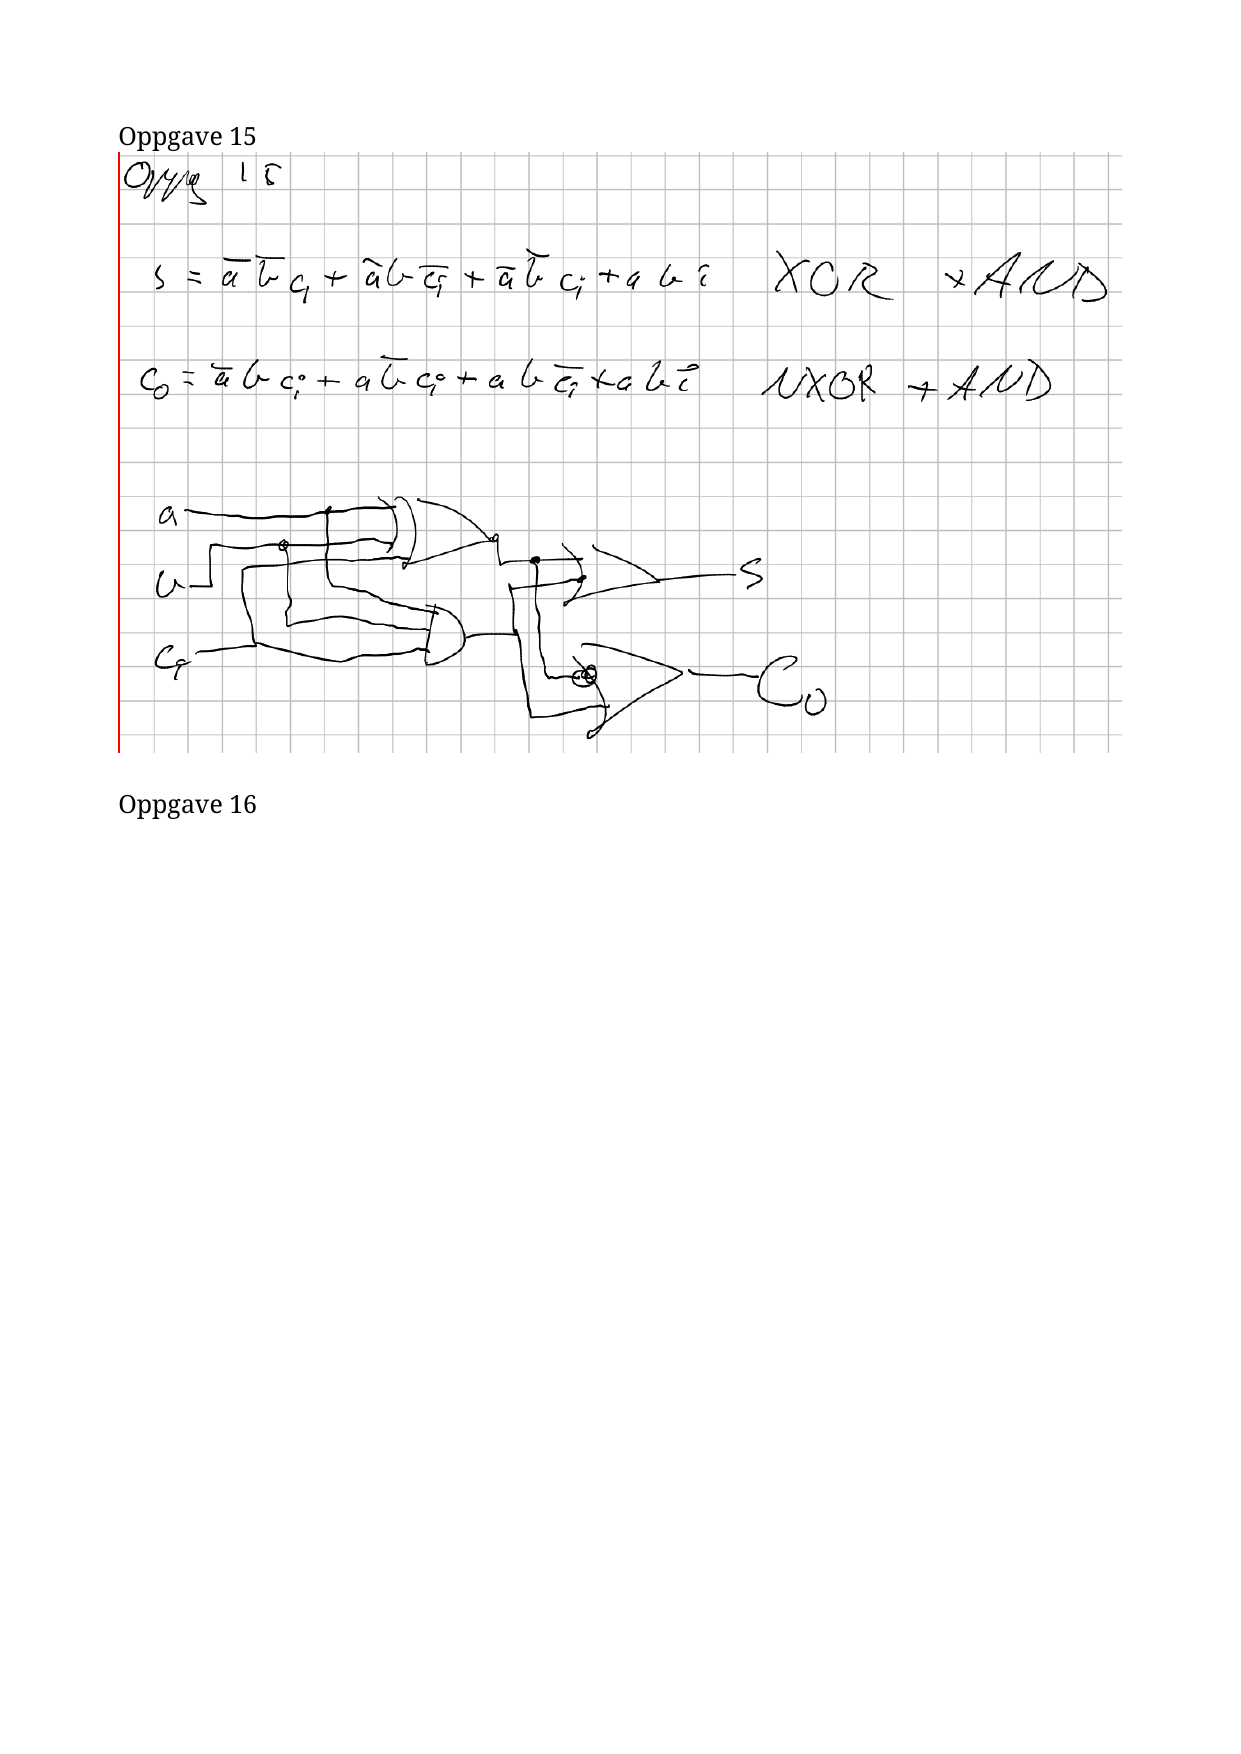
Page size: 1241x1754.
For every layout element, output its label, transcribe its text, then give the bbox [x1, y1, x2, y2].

text Oppgave 16 [118, 787, 1122, 821]
picture [118, 152, 1123, 753]
text Oppgave 15 [118, 118, 1122, 152]
